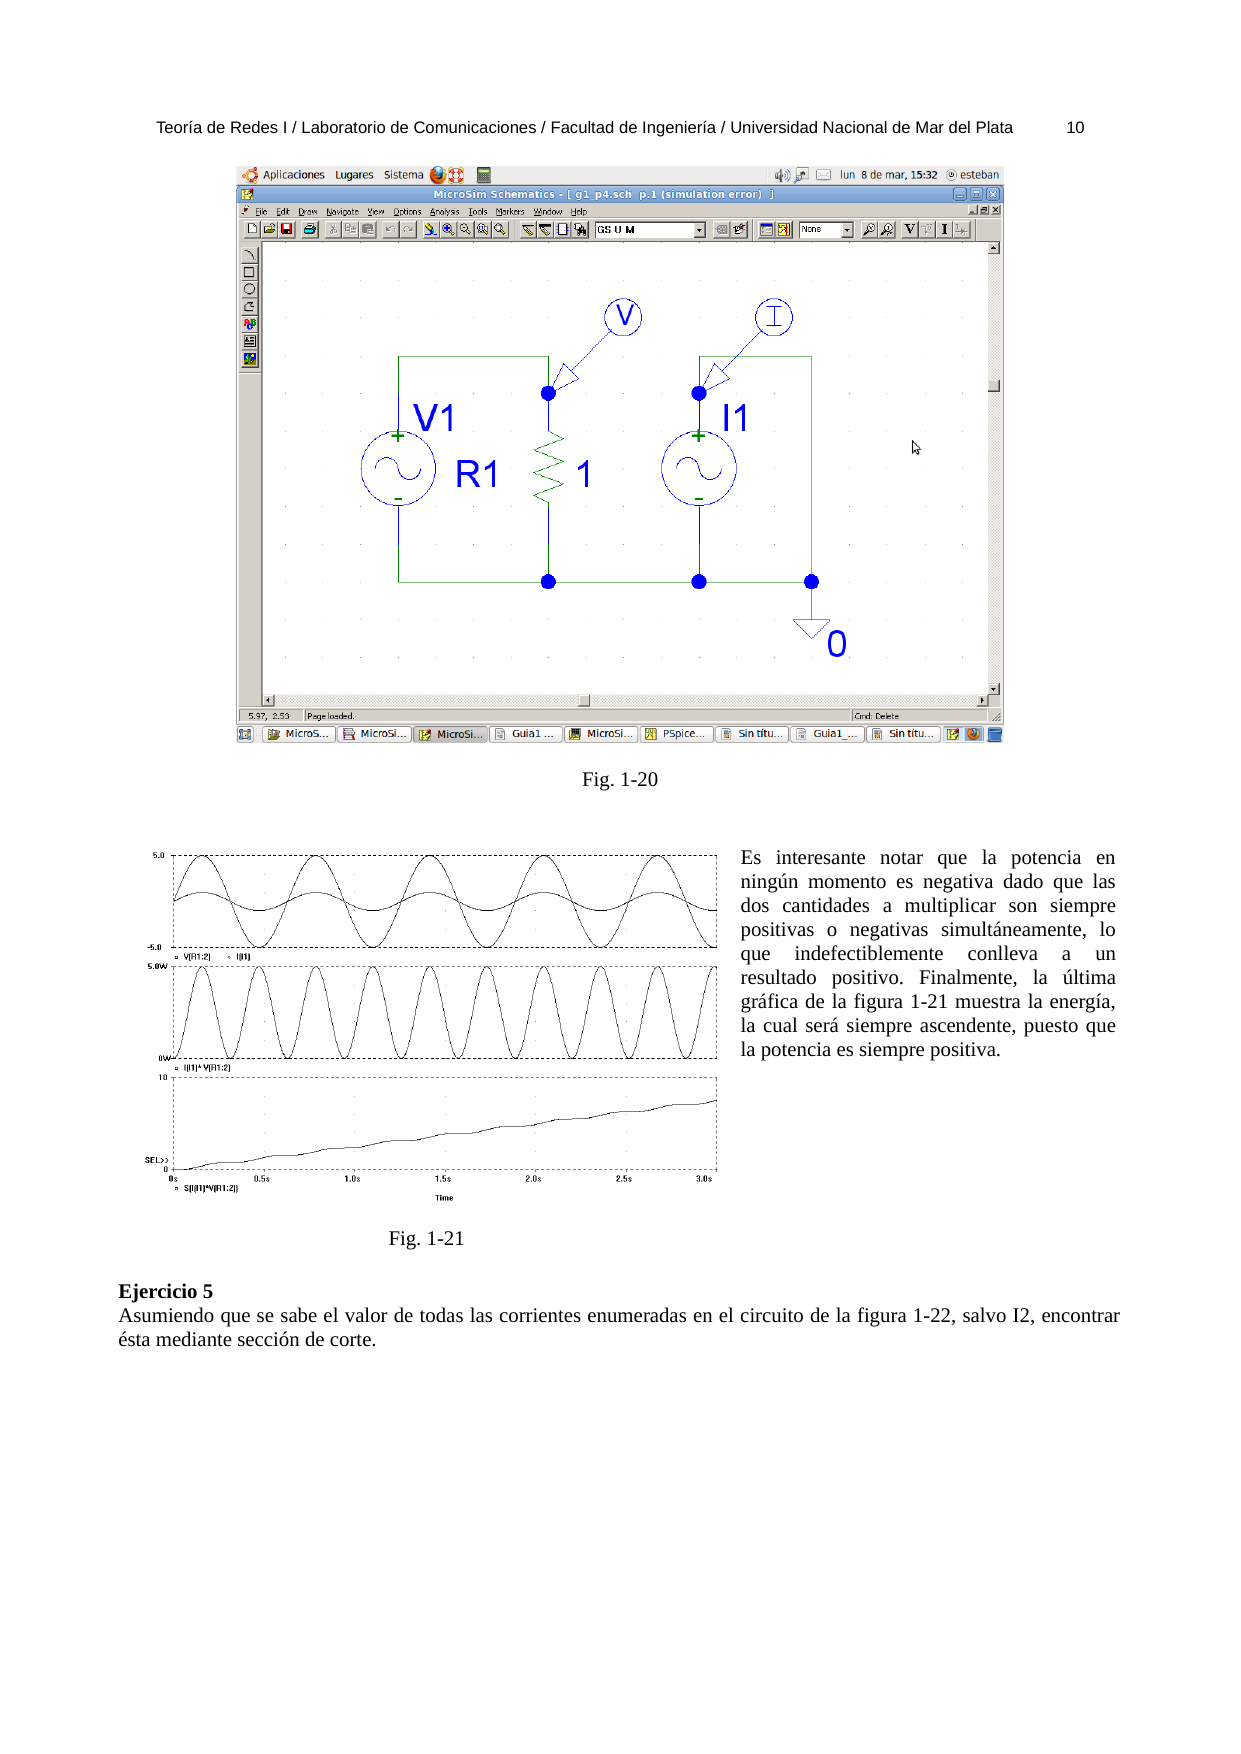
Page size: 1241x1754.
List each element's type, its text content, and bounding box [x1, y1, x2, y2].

text Fig. 1-20 [118, 767, 1122, 791]
picture [236, 166, 1004, 743]
text Asumiendo que se sabe el valor de todas las corrientes enumeradas en el circuito de la figura 1-22, salvo I2, encontrar ésta mediante sección de corte. [118, 1303, 1122, 1351]
table_header Fig. 1-21 [118, 839, 735, 1255]
table_header Es interesante notar que la potencia en ningún momento es negativa dado que las dos cantidades a multiplicar son siempre positivas o negativas simultáneamente, lo que indefectiblemente conlleva a un resultado positivo. Finalmente, la última gráfica de la figura 1-21 muestra la energía, la cual será siempre ascendente, puesto que la potencia es siempre positiva. [735, 839, 1122, 1255]
text Ejercicio 5 [118, 1279, 1122, 1303]
